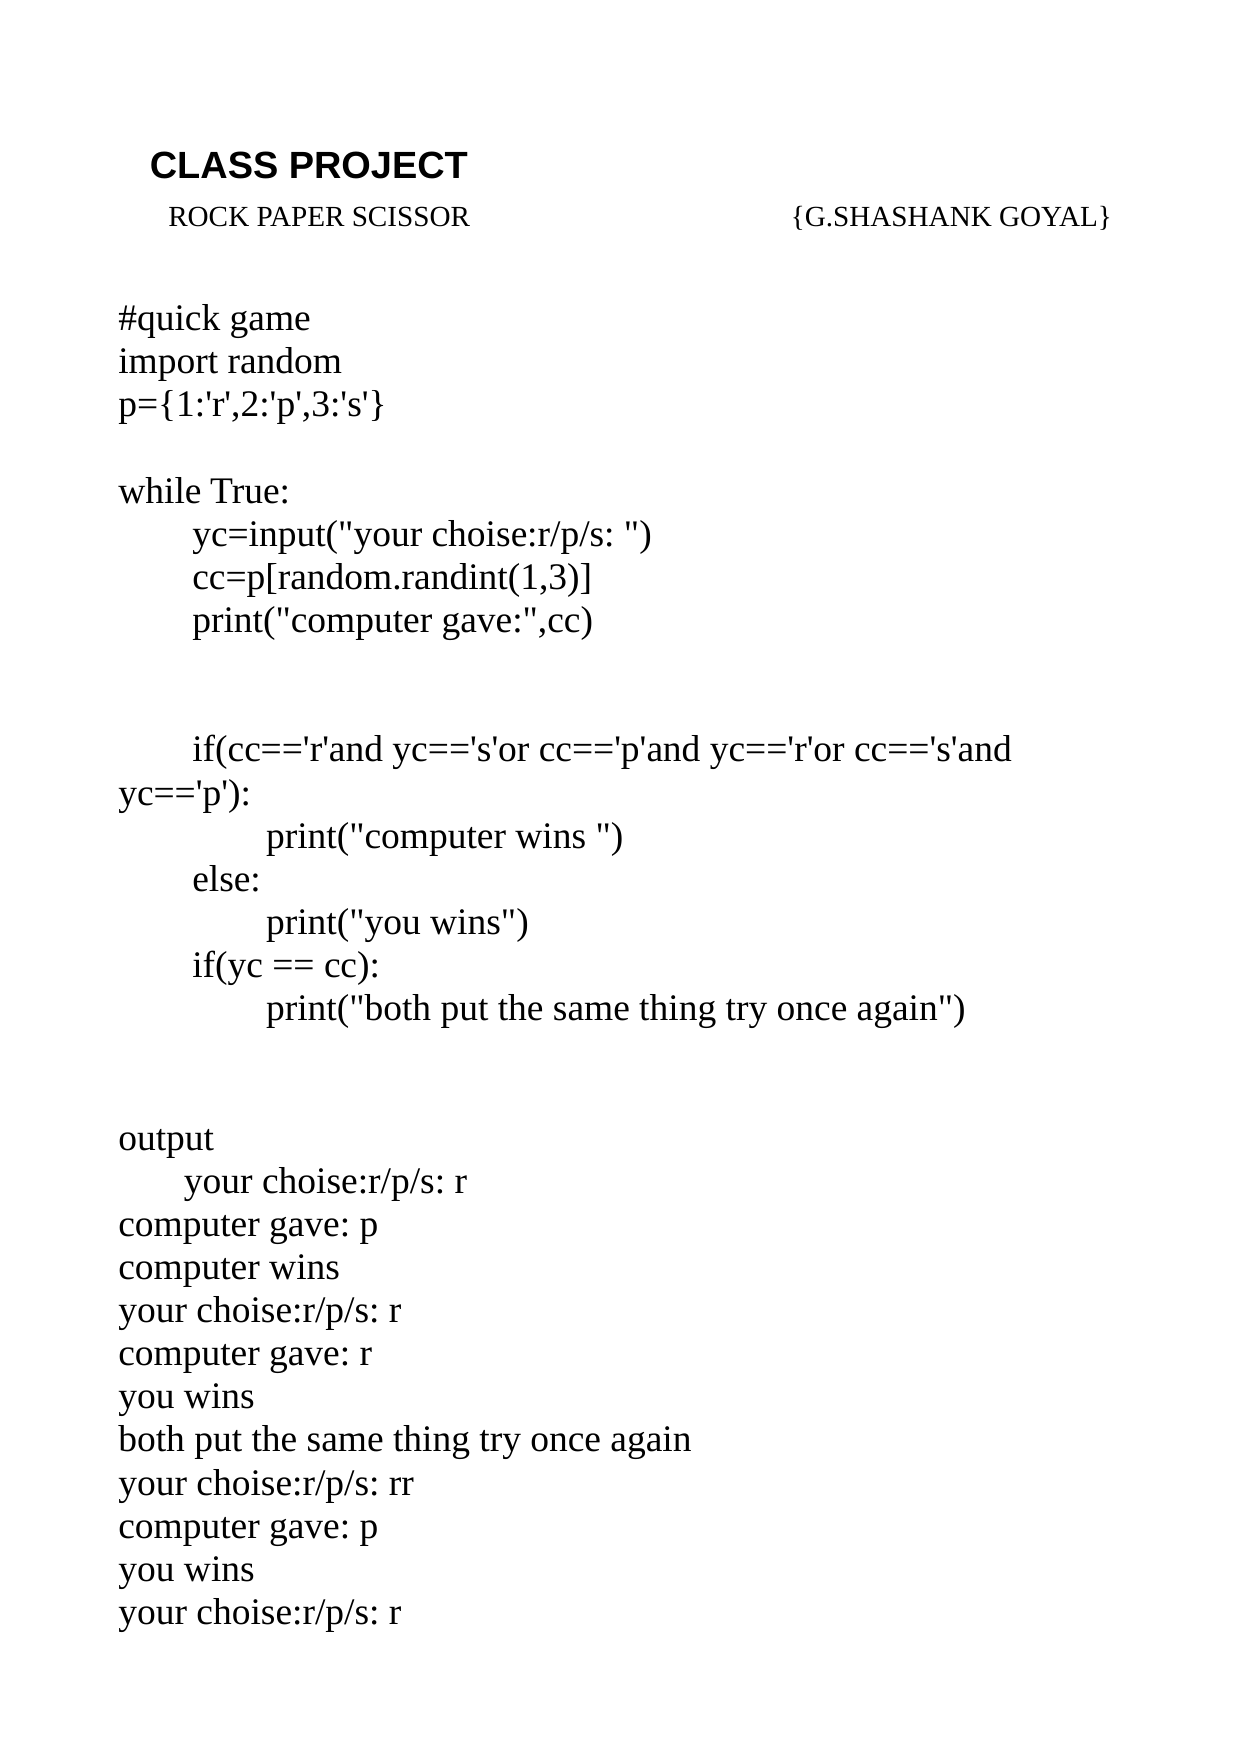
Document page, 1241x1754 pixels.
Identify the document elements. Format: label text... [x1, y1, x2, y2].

subtitle CLASS PROJECT [118, 143, 1122, 187]
text both put the same thing try once again [118, 1417, 1122, 1460]
text print("computer wins ") [118, 813, 1122, 856]
text you wins [118, 1374, 1122, 1417]
text print("you wins") [118, 899, 1122, 942]
text your choise:r/p/s: r [118, 1158, 1122, 1201]
text ROCK PAPER SCISSOR {G.SHASHANK GOYAL} [118, 199, 1122, 233]
text computer gave: p [118, 1503, 1122, 1546]
text print("both put the same thing try once again") [118, 986, 1122, 1029]
text your choise:r/p/s: rr [118, 1460, 1122, 1503]
text computer gave: p [118, 1201, 1122, 1244]
text p={1:'r',2:'p',3:'s'} [118, 382, 1122, 425]
text if(yc == cc): [118, 942, 1122, 986]
text you wins [118, 1546, 1122, 1589]
text computer gave: r [118, 1331, 1122, 1374]
text import random [118, 339, 1122, 382]
text output [118, 1115, 1122, 1158]
text computer wins [118, 1244, 1122, 1287]
text your choise:r/p/s: r [118, 1287, 1122, 1331]
text if(cc=='r'and yc=='s'or cc=='p'and yc=='r'or cc=='s'and yc=='p'): [118, 727, 1122, 813]
text #quick game [118, 296, 1122, 339]
text else: [118, 856, 1122, 899]
text cc=p[random.randint(1,3)] [118, 554, 1122, 597]
text print("computer gave:",cc) [118, 597, 1122, 641]
text your choise:r/p/s: r [118, 1589, 1122, 1632]
text yc=input("your choise:r/p/s: ") [118, 511, 1122, 554]
text while True: [118, 468, 1122, 511]
